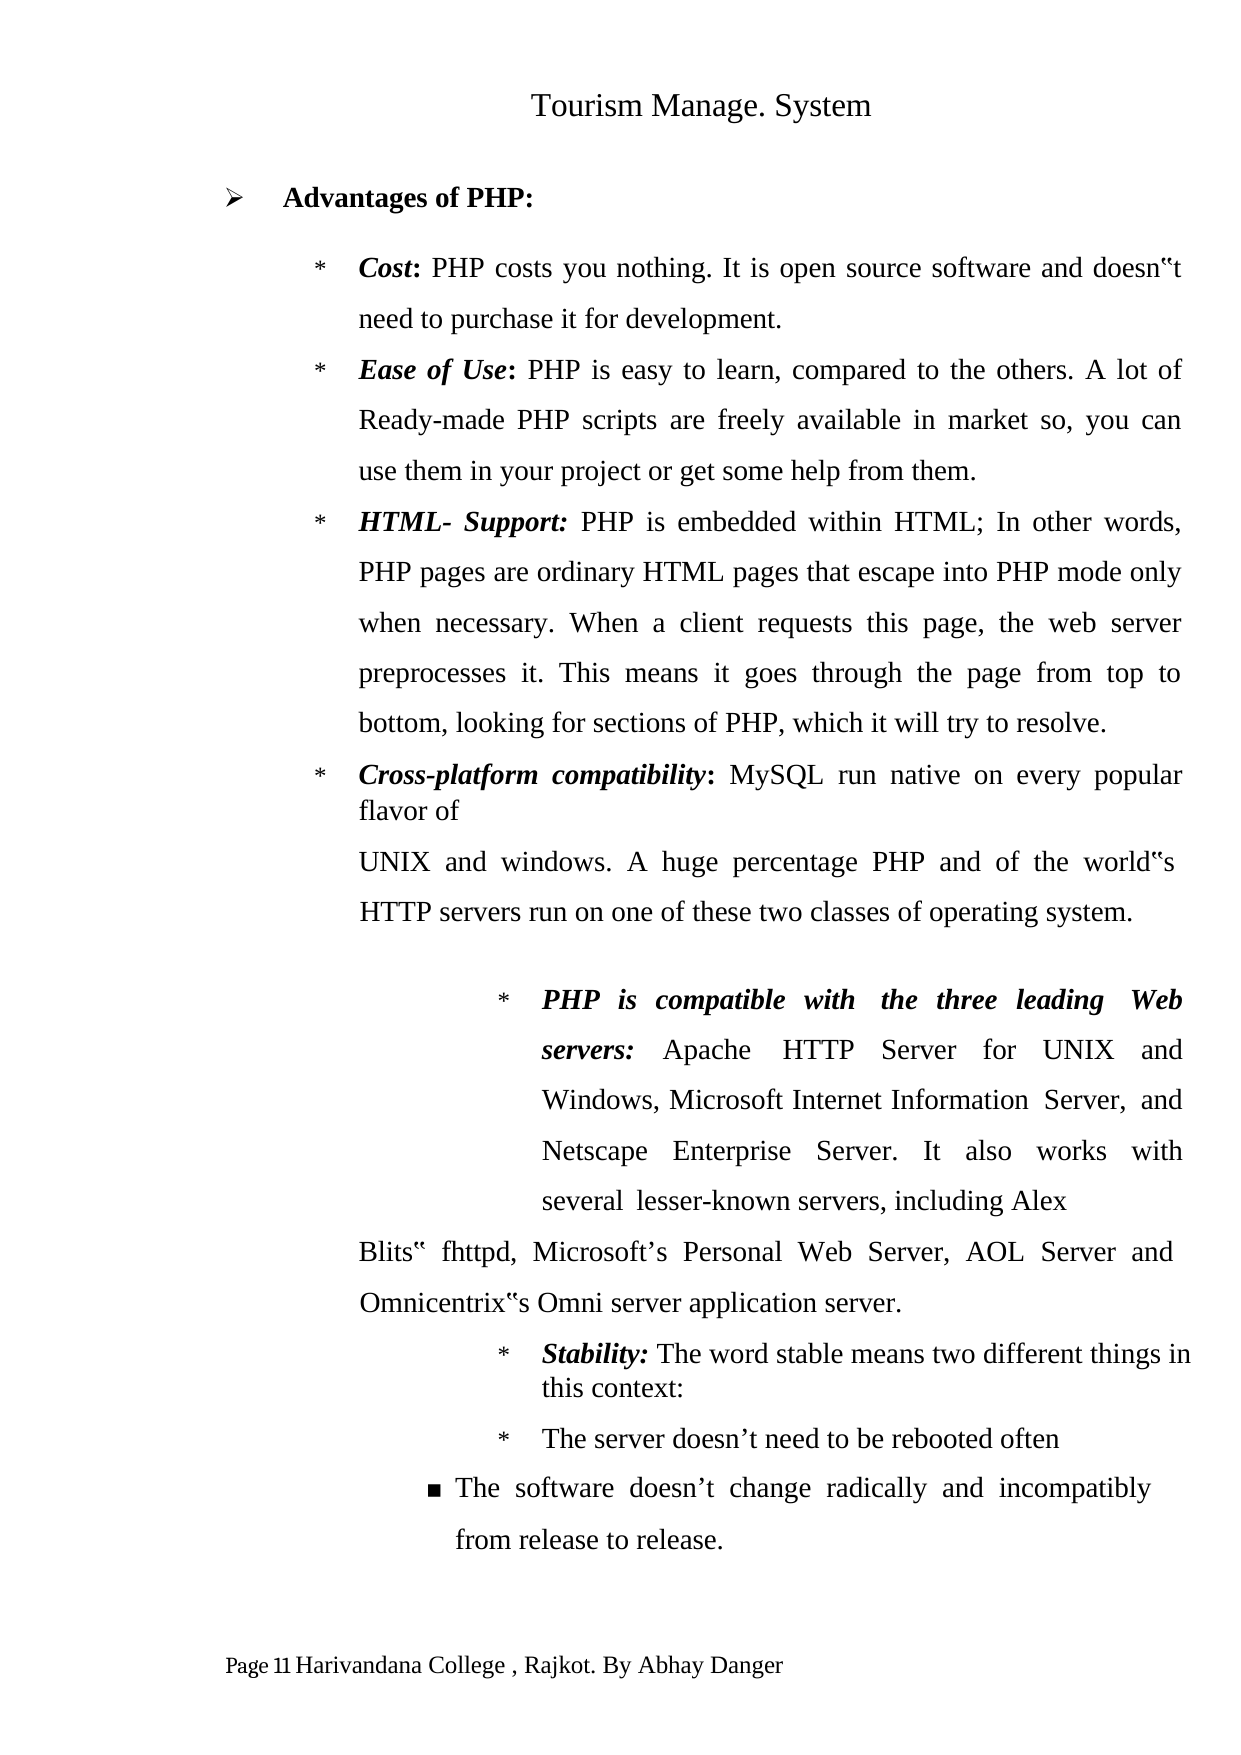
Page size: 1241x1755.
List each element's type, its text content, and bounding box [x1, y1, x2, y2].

list HTML- Support: PHP is embedded within HTML; In other words, PHP pages are ordinary HTML pages that escape into PHP mode only when necessary. When a client requests this page, the web server preprocesses it. This means it goes through the page from top to bottom, looking for sections of PHP, which it will try to resolve. [314, 504, 1182, 739]
text UNIX and windows. A huge percentage PHP and of the world‟s HTTP servers run on one of these two classes of operating system. [358, 844, 1181, 928]
list Cost: PHP costs you nothing. It is open source software and doesn‟t need to purchase it for development. [314, 250, 1182, 334]
list Cross-platform compatibility: MySQL run native on every popular flavor of [314, 757, 1182, 826]
list Advantages of PHP: [224, 180, 1195, 214]
text Blits‟ fhttpd, Microsoft’s Personal Web Server, AOL Server and Omnicentrix‟s Omni server application server. [358, 1234, 1191, 1318]
list The server doesn’t need to be rebooted often [497, 1421, 1195, 1454]
list Stability: The word stable means two different things in this context: [497, 1336, 1195, 1403]
list Ease of Use: PHP is easy to learn, compared to the others. A lot of Ready-made PHP scripts are freely available in market so, you can use them in your project or get some help from them. [314, 352, 1182, 486]
list PHP is compatible with the three leading Web servers: Apache HTTP Server for UNIX and Windows, Microsoft Internet Information Server, and Netscape Enterprise Server. It also works with several lesser-known servers, including Alex [497, 982, 1183, 1217]
list The software doesn’t change radically and incompatibly from release to release. [426, 1471, 1161, 1556]
